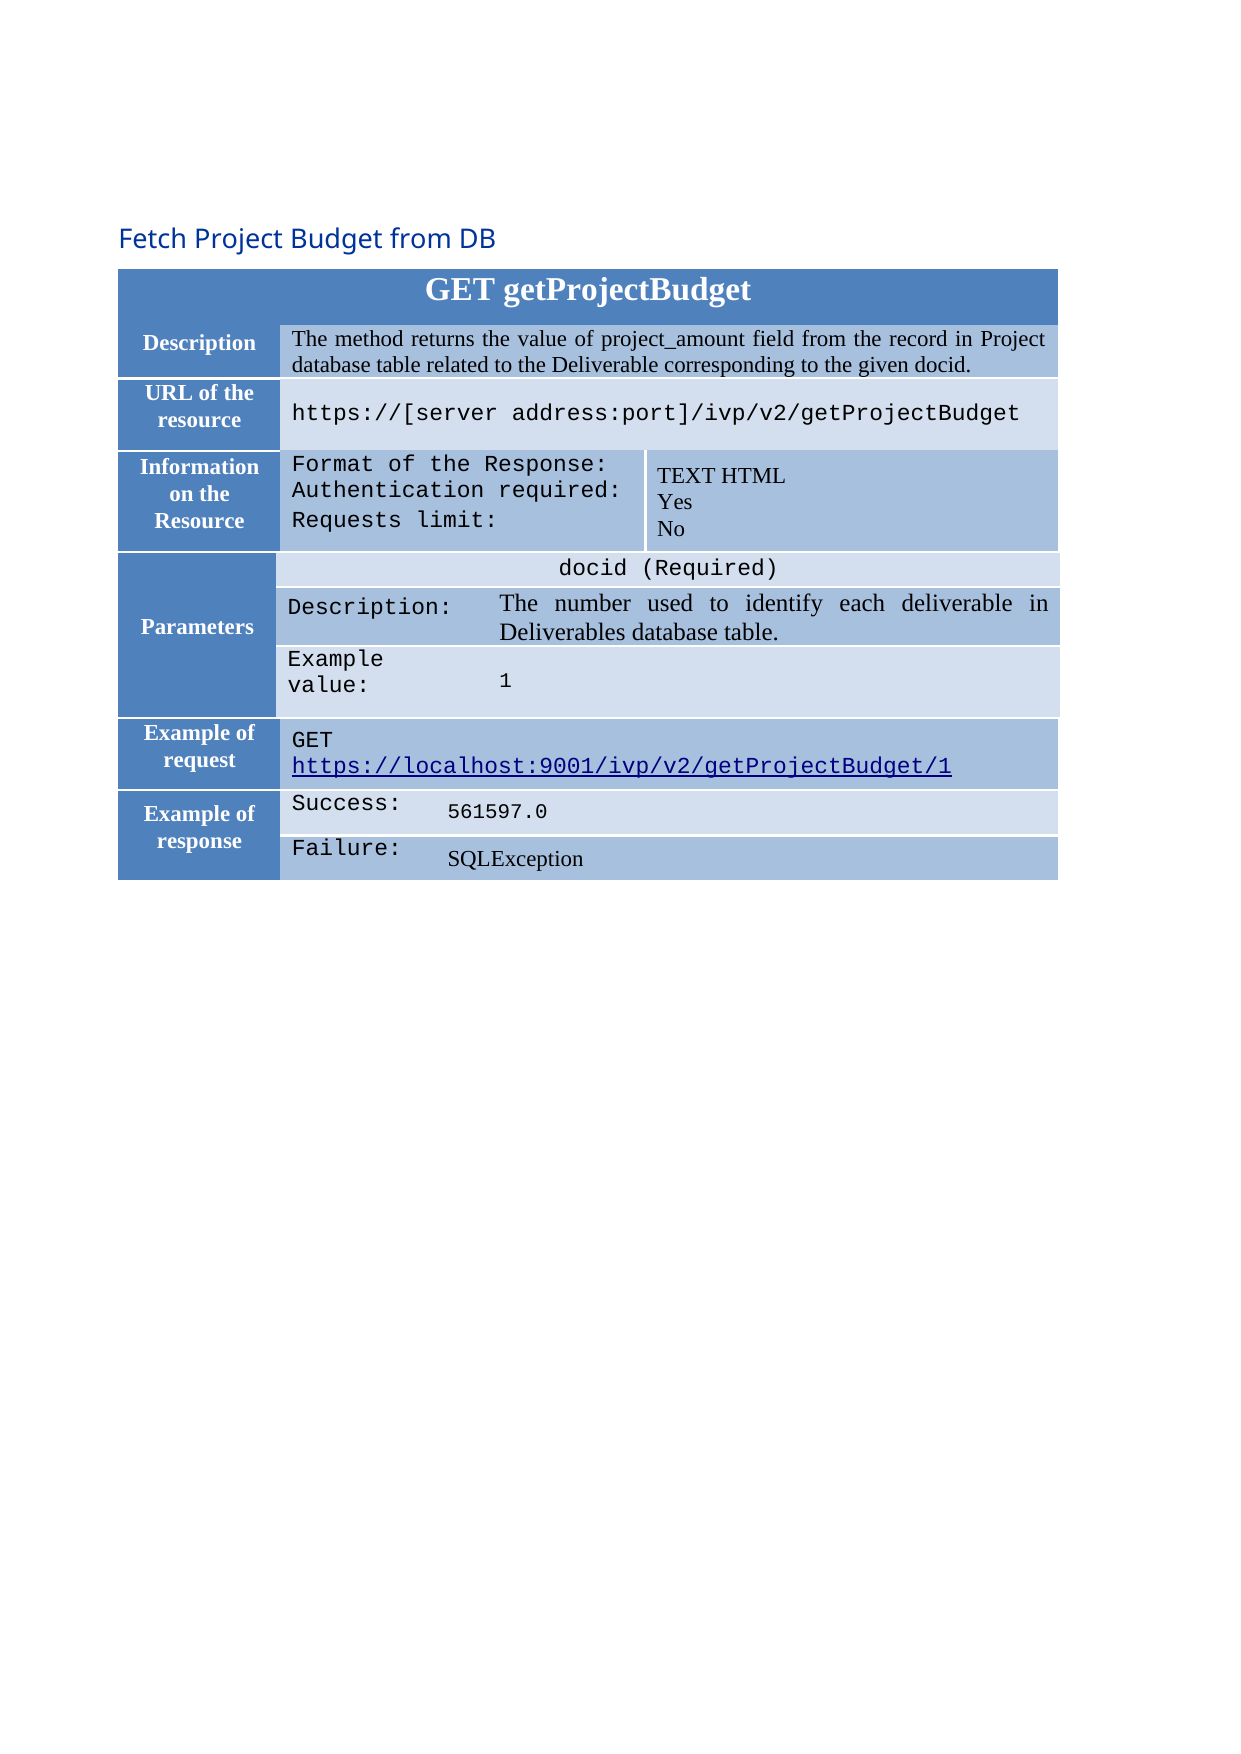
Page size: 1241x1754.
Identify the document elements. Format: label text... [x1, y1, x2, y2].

table_cell Description [118, 325, 280, 377]
table_cell 1 [488, 647, 1060, 717]
table_header GET getProjectBudget [118, 269, 1058, 325]
table_cell Example of request [118, 719, 280, 789]
table_cell SQLException [436, 837, 1058, 880]
table_cell 561597.0 [436, 791, 1058, 834]
subtitle Fetch Project Budget from DB [118, 220, 1122, 257]
table_cell Description: [276, 588, 488, 645]
table_cell Format of the Response: Authentication required: Requests limit: [280, 450, 644, 551]
table_cell Information on the Resource [118, 452, 280, 551]
table_cell Failure: [280, 837, 436, 880]
table_cell Parameters [118, 553, 276, 717]
table_cell GET https://localhost:9001/ivp/v2/getProjectBudget/1 [280, 719, 1058, 789]
table_cell TEXT HTML Yes No [647, 450, 1058, 551]
table_cell https://[server address:port]/ivp/v2/getProjectBudget [280, 379, 1058, 450]
table_cell Example of response [118, 791, 280, 880]
table_cell Success: [280, 791, 436, 834]
table_cell docid (Required) [276, 553, 1060, 586]
table_cell The method returns the value of project_amount field from the record in Project database table related to the Deliverable corresponding to the given docid. [280, 325, 1058, 377]
table_cell Example value: [276, 647, 488, 717]
table_cell The number used to identify each deliverable in Deliverables database table. [488, 588, 1060, 645]
table_cell URL of the resource [118, 380, 280, 450]
